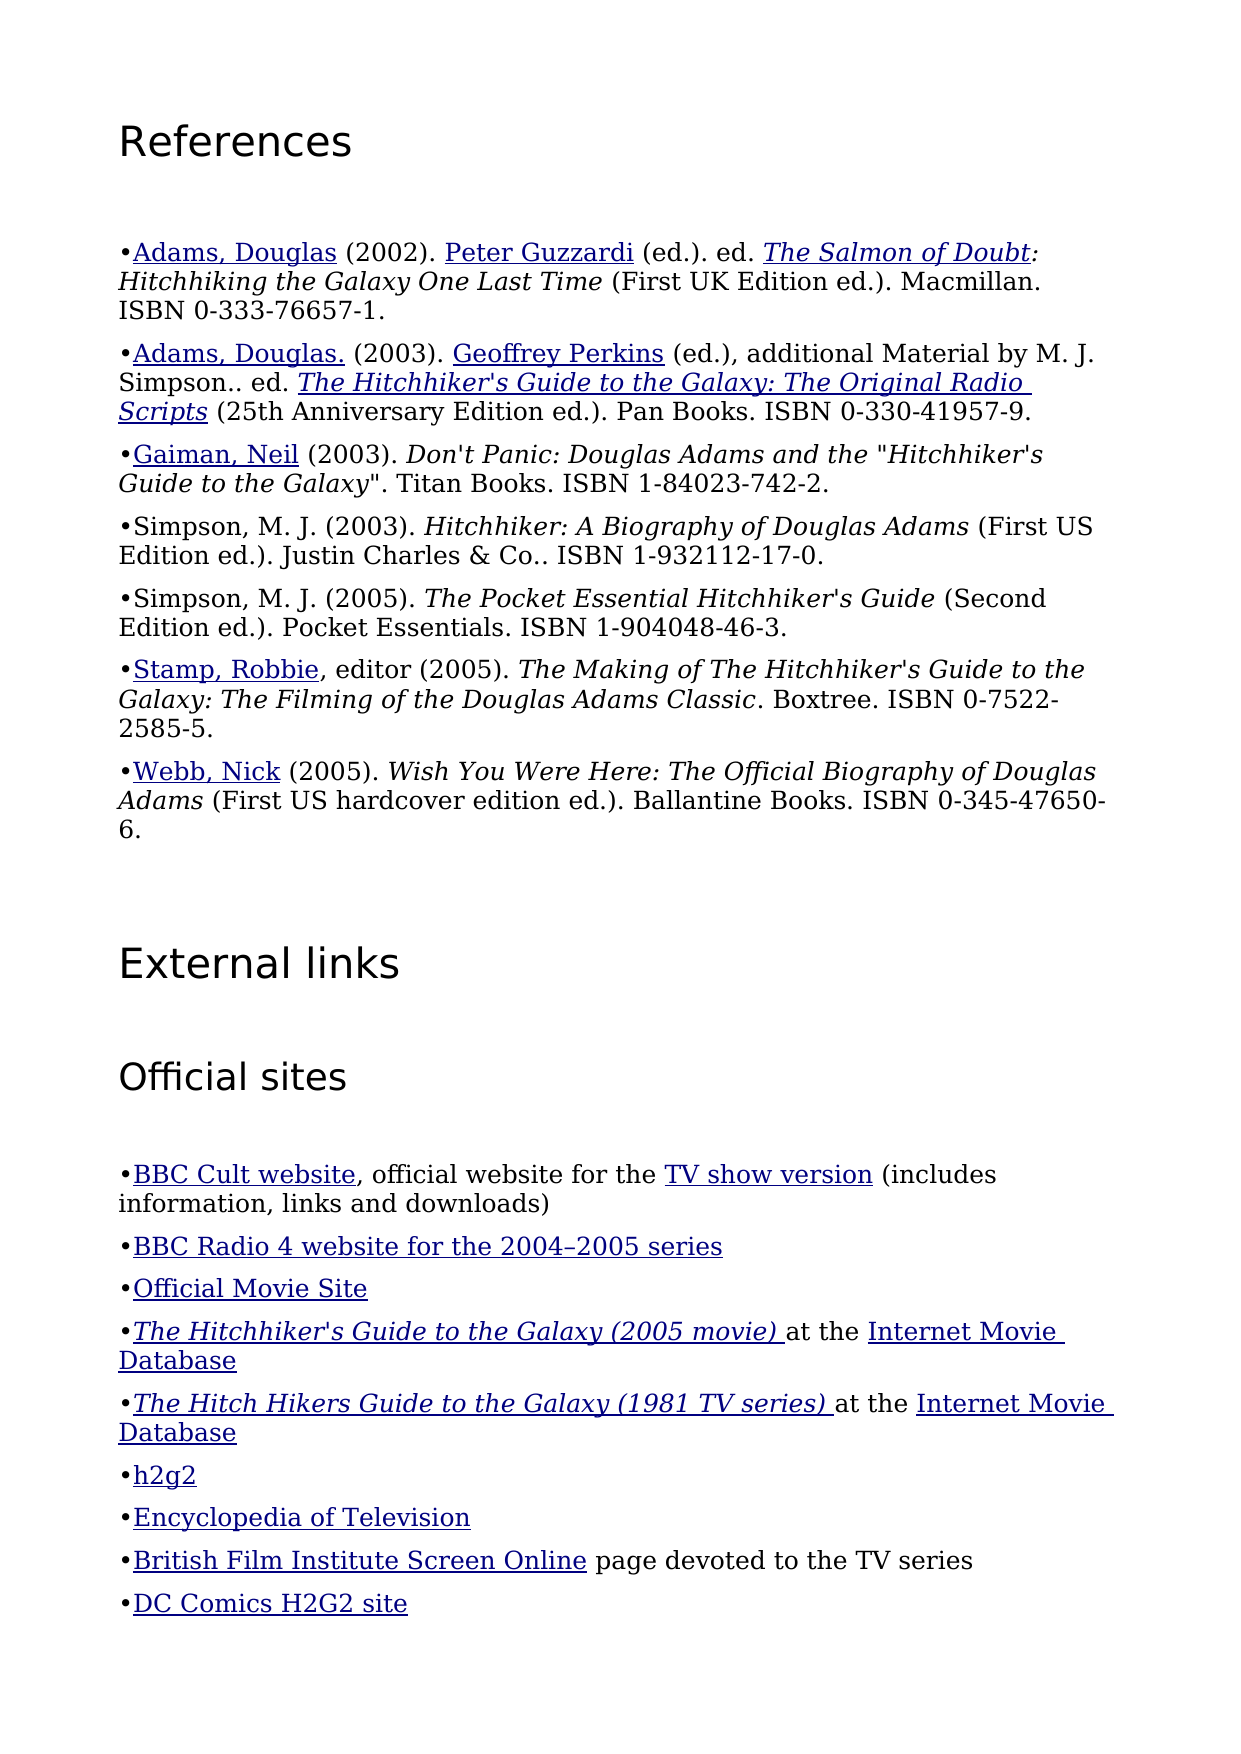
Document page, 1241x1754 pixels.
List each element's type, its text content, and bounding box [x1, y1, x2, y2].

list Official Movie Site [118, 1274, 1122, 1303]
subtitle References [118, 118, 1122, 167]
list BBC Radio 4 website for the 2004–2005 series [118, 1232, 1122, 1261]
subtitle Official sites [118, 1055, 1122, 1099]
list Gaiman, Neil (2003). Don't Panic: Douglas Adams and the "Hitchhiker's Guide to the Galaxy". Titan Books. ISBN 1-84023-742-2. [118, 440, 1122, 498]
list Simpson, M. J. (2005). The Pocket Essential Hitchhiker's Guide (Second Edition ed.). Pocket Essentials. ISBN 1-904048-46-3. [118, 584, 1122, 642]
list Encyclopedia of Television [118, 1503, 1122, 1533]
list BBC Cult website, official website for the TV show version (includes information, links and downloads) [118, 1160, 1122, 1218]
list Adams, Douglas. (2003). Geoffrey Perkins (ed.), additional Material by M. J. Simpson.. ed. The Hitchhiker's Guide to the Galaxy: The Original Radio Scripts (25th Anniversary Edition ed.). Pan Books. ISBN 0-330-41957-9. [118, 339, 1122, 426]
list British Film Institute Screen Online page devoted to the TV series [118, 1546, 1122, 1575]
list h2g2 [118, 1461, 1122, 1490]
list The Hitchhiker's Guide to the Galaxy (2005 movie) at the Internet Movie Database [118, 1317, 1122, 1375]
list DC Comics H2G2 site [118, 1589, 1122, 1618]
subtitle External links [118, 939, 1122, 988]
list Simpson, M. J. (2003). Hitchhiker: A Biography of Douglas Adams (First US Edition ed.). Justin Charles & Co.. ISBN 1-932112-17-0. [118, 512, 1122, 570]
list Stamp, Robbie, editor (2005). The Making of The Hitchhiker's Guide to the Galaxy: The Filming of the Douglas Adams Classic. Boxtree. ISBN 0-7522-2585-5. [118, 656, 1122, 743]
list Adams, Douglas (2002). Peter Guzzardi (ed.). ed. The Salmon of Doubt: Hitchhiking the Galaxy One Last Time (First UK Edition ed.). Macmillan. ISBN 0-333-76657-1. [118, 238, 1122, 325]
list The Hitch Hikers Guide to the Galaxy (1981 TV series) at the Internet Movie Database [118, 1389, 1122, 1447]
list Webb, Nick (2005). Wish You Were Here: The Official Biography of Douglas Adams (First US hardcover edition ed.). Ballantine Books. ISBN 0-345-47650-6. [118, 757, 1122, 844]
